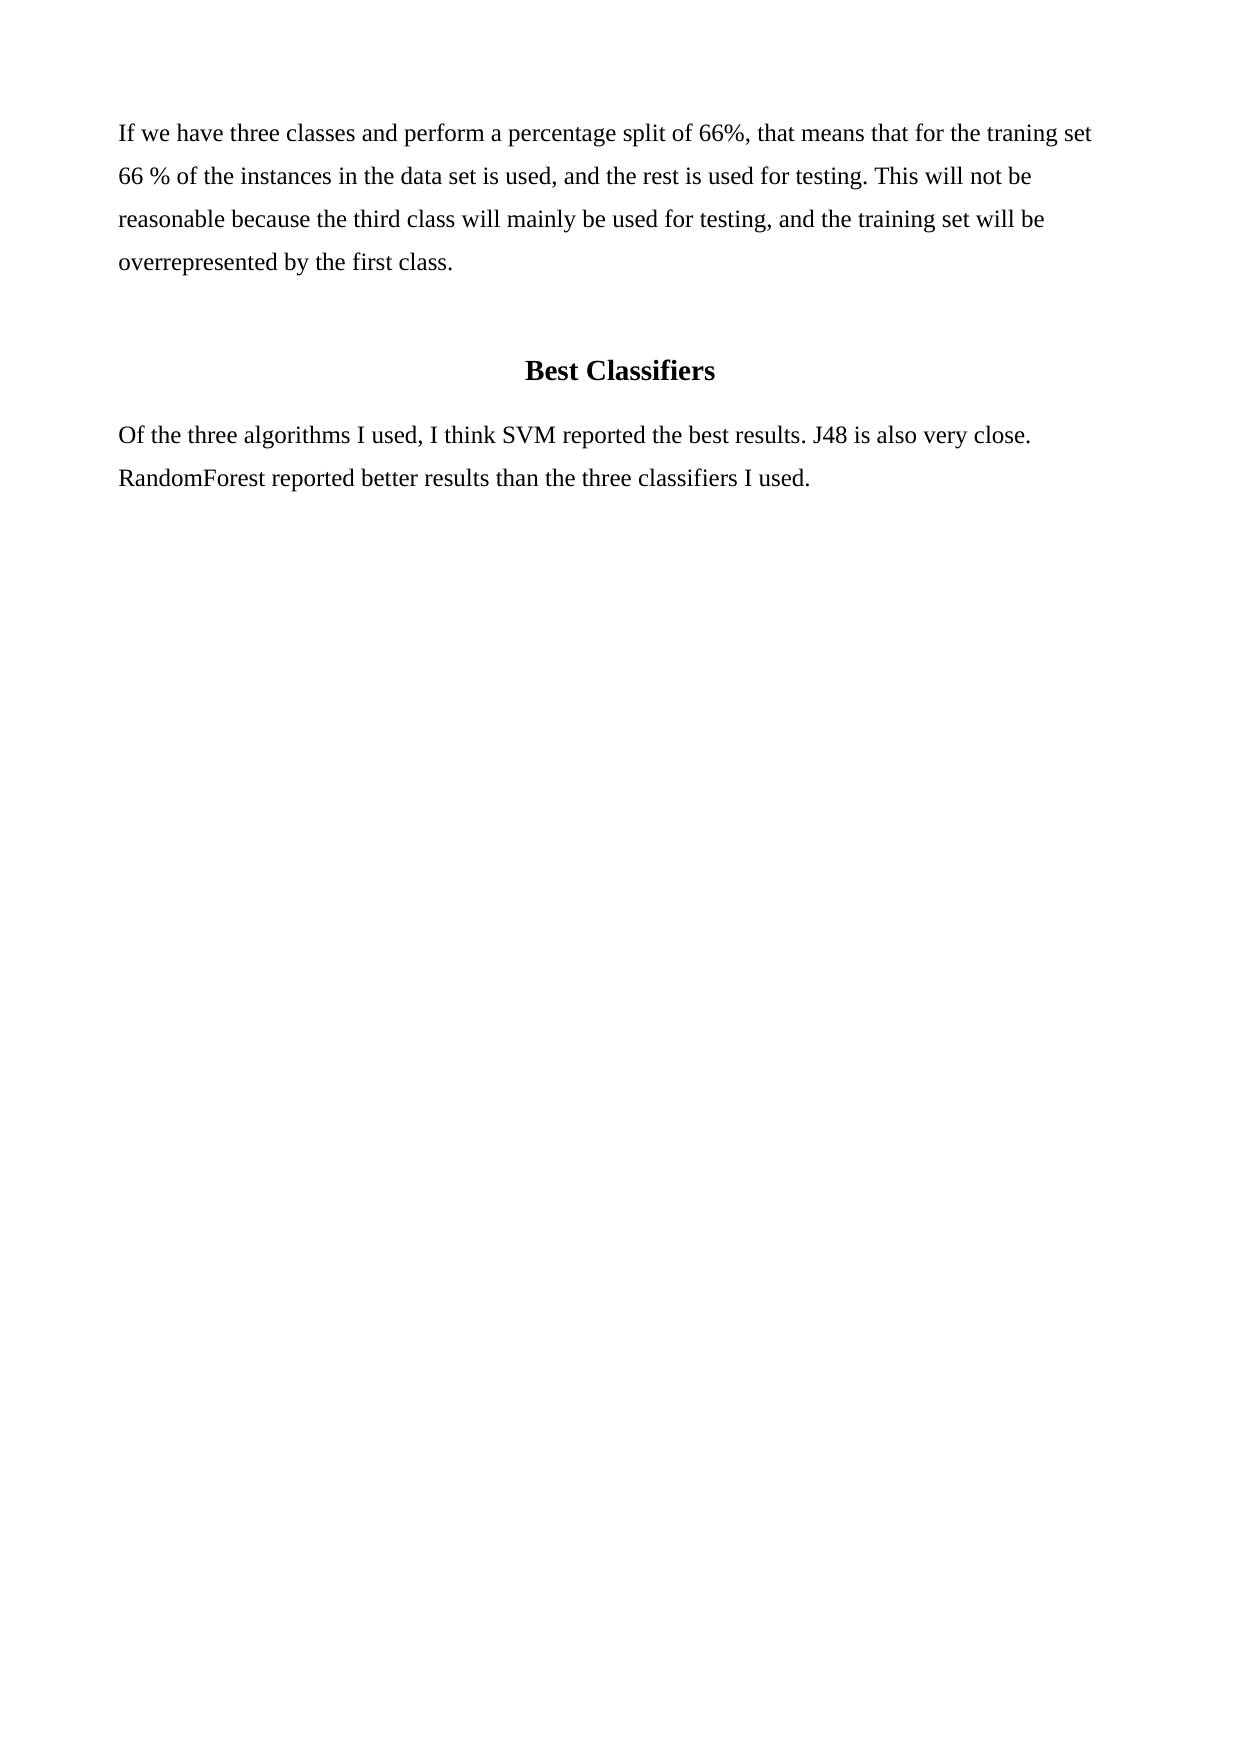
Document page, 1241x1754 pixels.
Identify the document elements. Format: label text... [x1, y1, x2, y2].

text Best Classifiers [118, 353, 1122, 386]
text Of the three algorithms I used, I think SVM reported the best results. J48 is also very close. RandomForest reported better results than the three classifiers I used. [118, 420, 1122, 492]
text If we have three classes and perform a percentage split of 66%, that means that for the traning set 66 % of the instances in the data set is used, and the rest is used for testing. This will not be reasonable because the third class will mainly be used for testing, and the training set will be overrepresented by the first class. [118, 118, 1122, 276]
